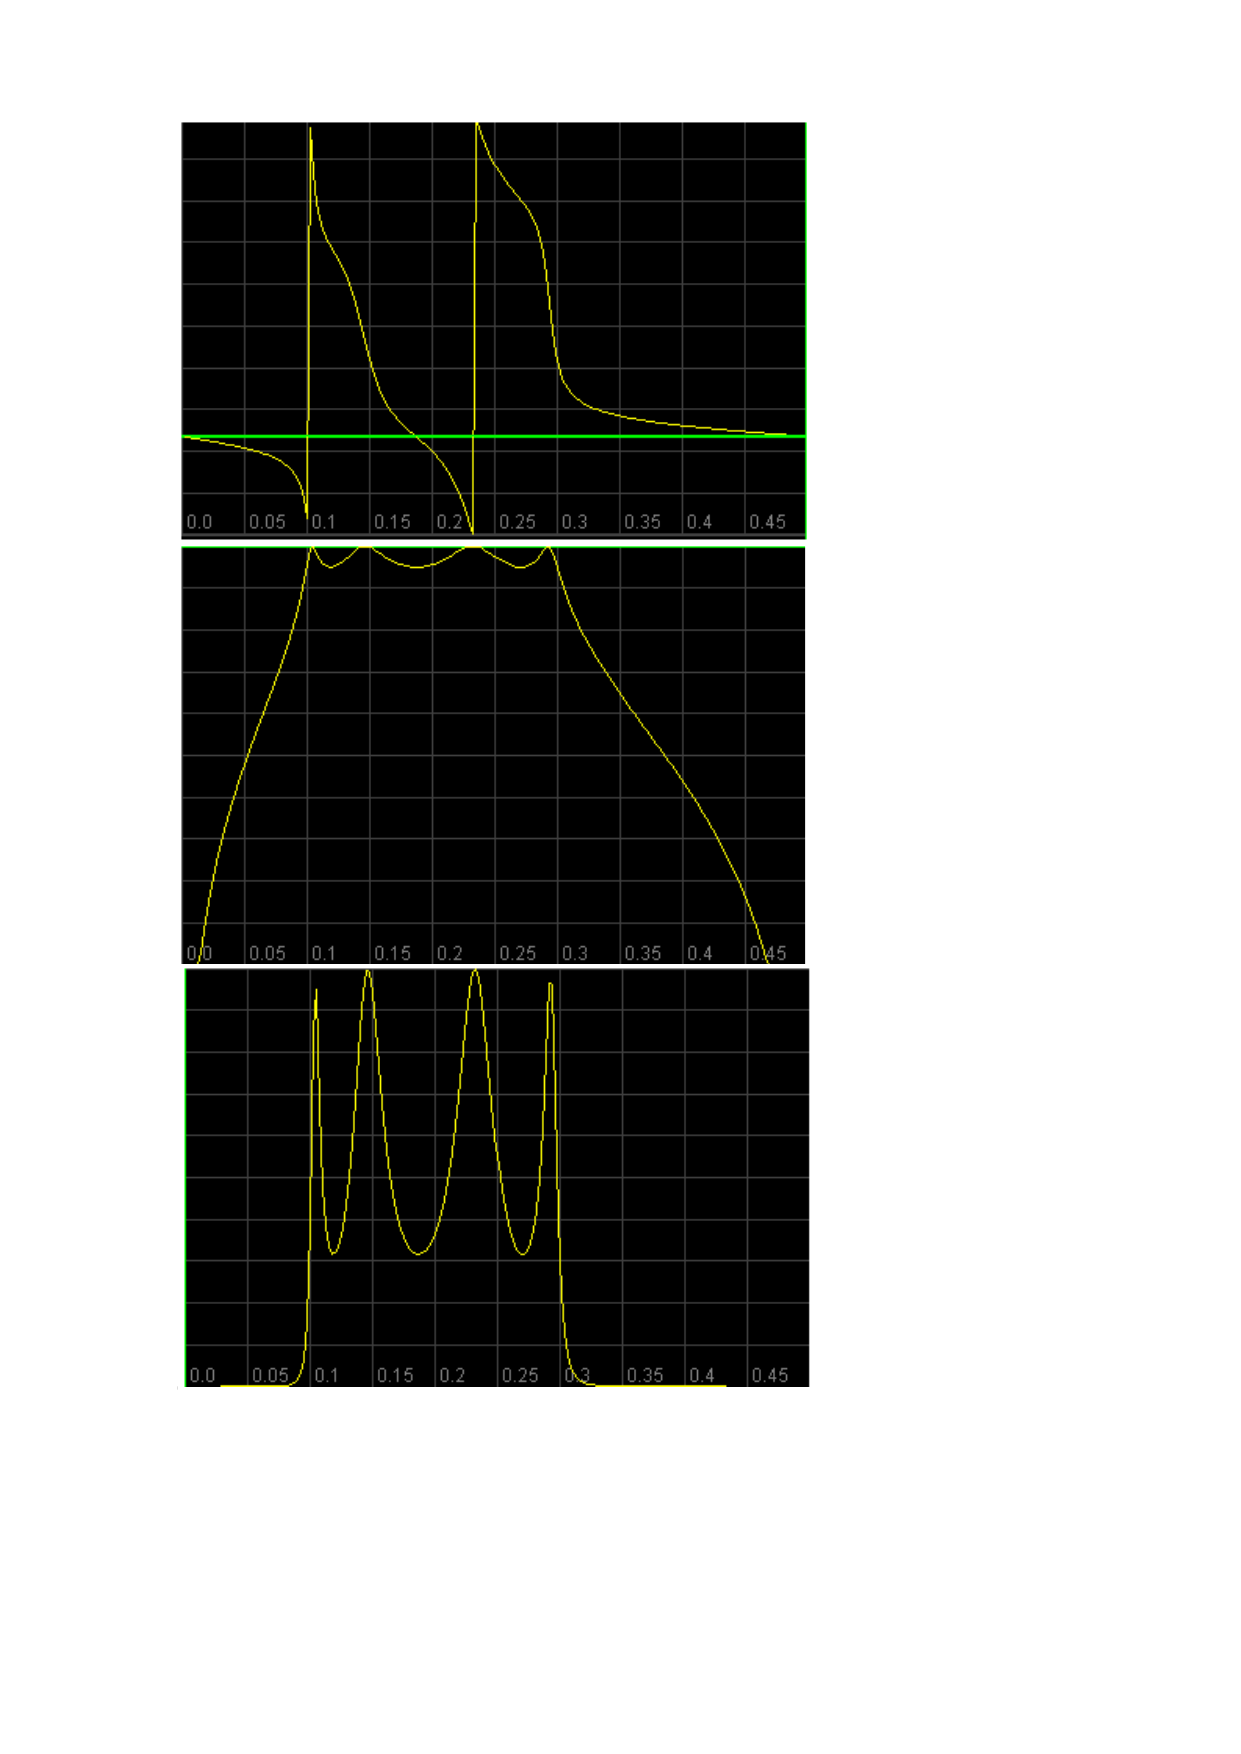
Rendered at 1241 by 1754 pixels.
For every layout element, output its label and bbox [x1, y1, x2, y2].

picture [177, 118, 811, 1387]
